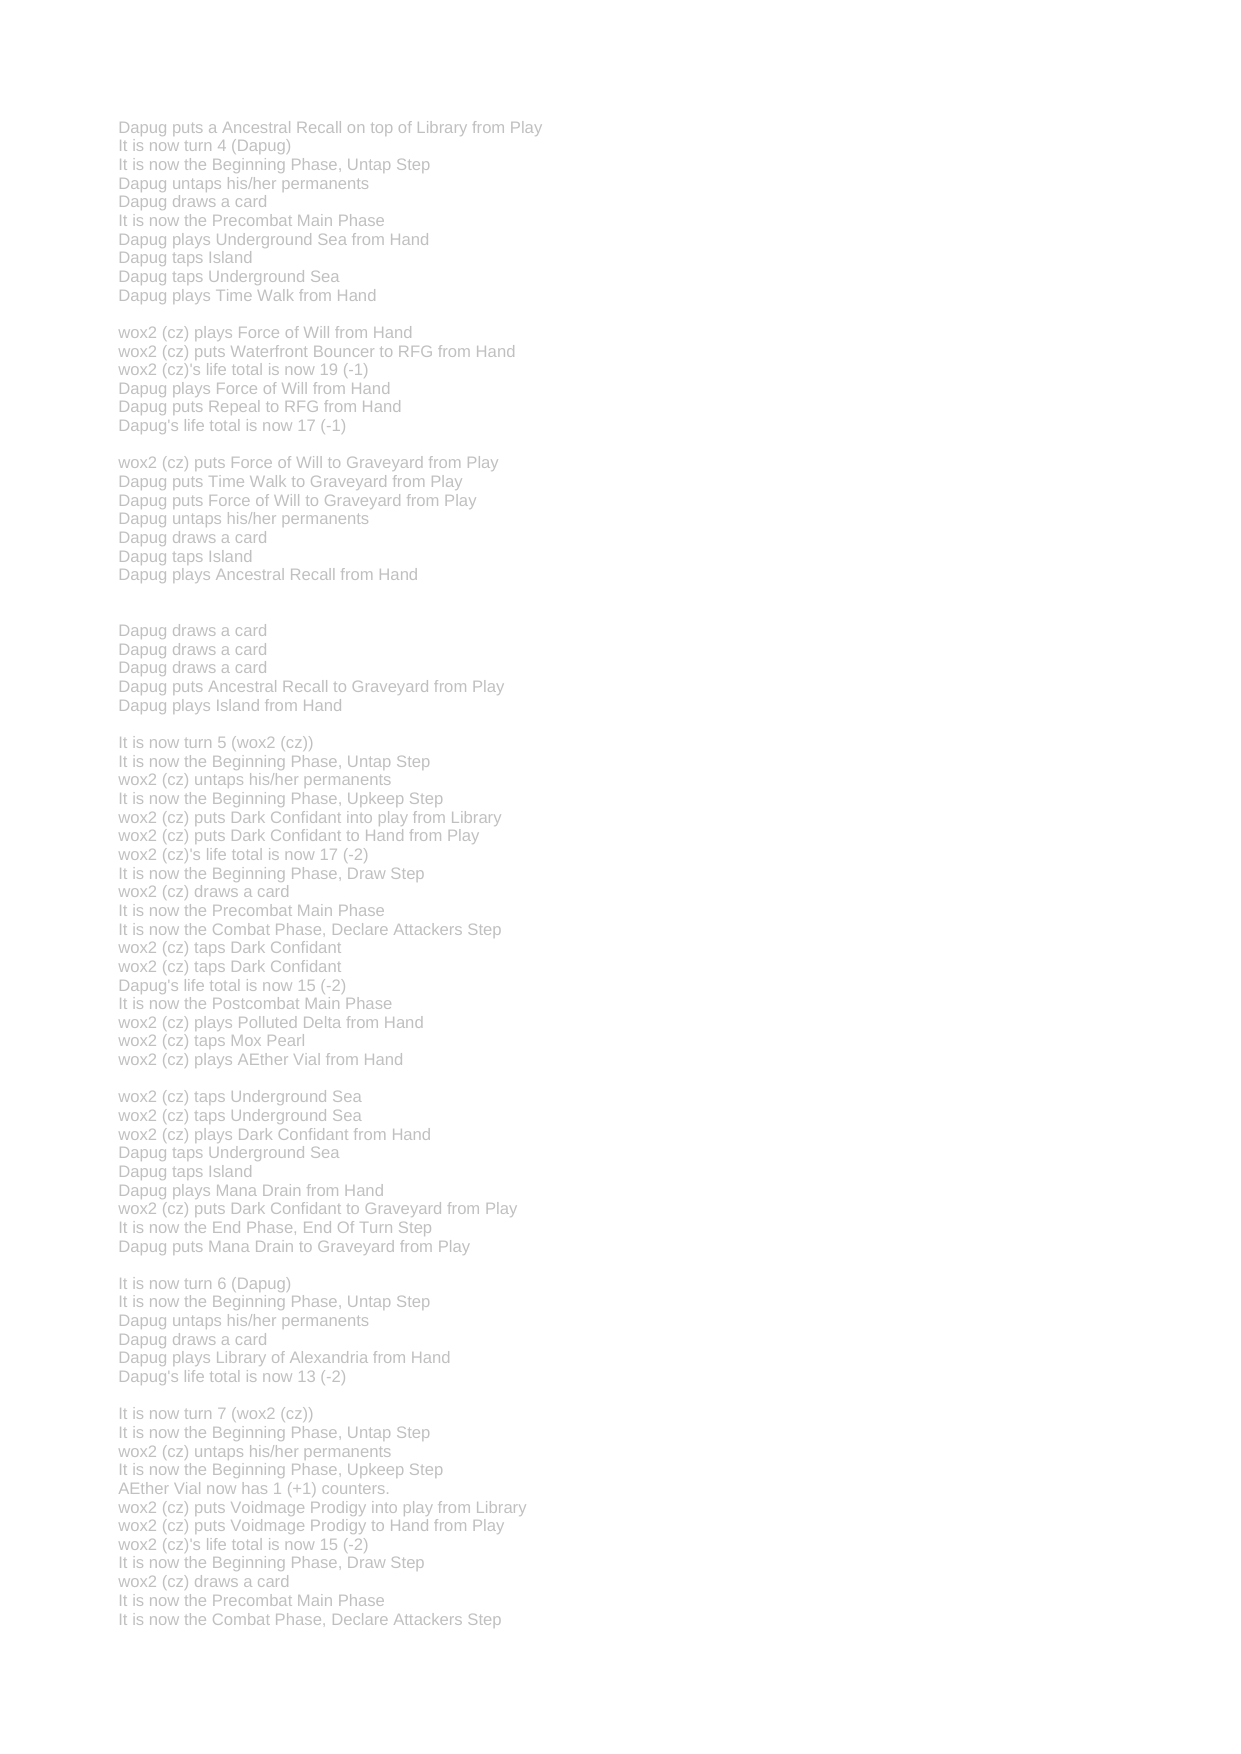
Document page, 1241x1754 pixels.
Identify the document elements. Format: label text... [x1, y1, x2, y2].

text wox2 (cz) taps Underground Sea [118, 1088, 1122, 1106]
text wox2 (cz)'s life total is now 19 (-1) [118, 361, 1122, 379]
text Dapug taps Island [118, 249, 1122, 267]
text wox2 (cz) puts Voidmage Prodigy to Hand from Play [118, 1517, 1122, 1535]
text wox2 (cz) puts Dark Confidant to Hand from Play [118, 827, 1122, 845]
text wox2 (cz)'s life total is now 17 (-2) [118, 845, 1122, 864]
text <wox2 (cz)> Ok [118, 435, 1122, 454]
text Dapug taps Island [118, 1162, 1122, 1181]
text It is now the Beginning Phase, Draw Step [118, 864, 1122, 883]
text Dapug puts Ancestral Recall to Graveyard from Play [118, 677, 1122, 696]
text Dapug puts Mana Drain to Graveyard from Play [118, 1237, 1122, 1256]
text <Dapug> Ok? [118, 304, 1122, 323]
text Dapug plays Island from Hand [118, 696, 1122, 715]
text It is now the Beginning Phase, Untap Step [118, 1293, 1122, 1311]
text Dapug draws a card [118, 193, 1122, 211]
text Dapug plays Mana Drain from Hand [118, 1181, 1122, 1199]
text Dapug draws a card [118, 622, 1122, 640]
text Dapug untaps his/her permanents [118, 1311, 1122, 1330]
text Dapug's life total is now 13 (-2) [118, 1367, 1122, 1386]
text It is now the Postcombat Main Phase [118, 994, 1122, 1013]
text Dapug's life total is now 15 (-2) [118, 976, 1122, 994]
text wox2 (cz) plays Dark Confidant from Hand [118, 1125, 1122, 1144]
text wox2 (cz) draws a card [118, 1572, 1122, 1591]
text It is now the End Phase, End Of Turn Step [118, 1218, 1122, 1237]
text Dapug plays Underground Sea from Hand [118, 230, 1122, 249]
text AEther Vial now has 1 (+1) counters. [118, 1479, 1122, 1498]
text wox2 (cz) plays AEther Vial from Hand [118, 1050, 1122, 1069]
text Dapug untaps his/her permanents [118, 174, 1122, 193]
text <Dapug> End my turn [118, 715, 1122, 733]
text Dapug taps Underground Sea [118, 1144, 1122, 1162]
text Dapug puts a Ancestral Recall on top of Library from Play [118, 118, 1122, 137]
text Dapug draws a card [118, 640, 1122, 659]
text It is now the Combat Phase, Declare Attackers Step [118, 920, 1122, 938]
text <Dapug> End my turn [118, 1386, 1122, 1405]
text It is now turn 4 (Dapug) [118, 137, 1122, 155]
text It is now turn 5 (wox2 (cz)) [118, 733, 1122, 752]
text It is now the Beginning Phase, Draw Step [118, 1554, 1122, 1572]
text It is now turn 7 (wox2 (cz)) [118, 1405, 1122, 1423]
text It is now the Precombat Main Phase [118, 1591, 1122, 1610]
text Dapug taps Island [118, 547, 1122, 566]
text <Dapug> Ok [118, 1069, 1122, 1088]
text Dapug plays Force of Will from Hand [118, 379, 1122, 398]
text It is now the Precombat Main Phase [118, 901, 1122, 920]
text Dapug plays Ancestral Recall from Hand [118, 566, 1122, 584]
text It is now the Beginning Phase, Upkeep Step [118, 789, 1122, 808]
text wox2 (cz) taps Dark Confidant [118, 938, 1122, 957]
text Dapug's life total is now 17 (-1) [118, 416, 1122, 435]
text Dapug untaps his/her permanents [118, 510, 1122, 528]
text wox2 (cz) puts Voidmage Prodigy into play from Library [118, 1498, 1122, 1517]
text Dapug taps Underground Sea [118, 267, 1122, 286]
text It is now the Beginning Phase, Untap Step [118, 155, 1122, 174]
text It is now the Precombat Main Phase [118, 211, 1122, 230]
text wox2 (cz) draws a card [118, 883, 1122, 901]
text wox2 (cz) taps Underground Sea [118, 1106, 1122, 1125]
text wox2 (cz) puts Dark Confidant into play from Library [118, 808, 1122, 827]
text It is now the Combat Phase, Declare Attackers Step [118, 1610, 1122, 1628]
text wox2 (cz)'s life total is now 15 (-2) [118, 1535, 1122, 1554]
text wox2 (cz) plays Polluted Delta from Hand [118, 1013, 1122, 1032]
text wox2 (cz) puts Waterfront Bouncer to RFG from Hand [118, 342, 1122, 361]
text It is now turn 6 (Dapug) [118, 1274, 1122, 1293]
text Dapug puts Time Walk to Graveyard from Play [118, 472, 1122, 491]
text Dapug draws a card [118, 1330, 1122, 1349]
text Dapug puts Repeal to RFG from Hand [118, 398, 1122, 416]
text wox2 (cz) taps Mox Pearl [118, 1032, 1122, 1050]
text wox2 (cz) untaps his/her permanents [118, 1442, 1122, 1461]
text <wox2 (cz)> Ok [118, 584, 1122, 603]
text Dapug plays Library of Alexandria from Hand [118, 1349, 1122, 1367]
text <Dapug> Ok? [118, 603, 1122, 622]
text Dapug draws a card [118, 659, 1122, 677]
text It is now the Beginning Phase, Untap Step [118, 752, 1122, 771]
text wox2 (cz) taps Dark Confidant [118, 957, 1122, 976]
text It is now the Beginning Phase, Untap Step [118, 1423, 1122, 1442]
text It is now the Beginning Phase, Upkeep Step [118, 1461, 1122, 1479]
text <wox2 (cz)> End my turn [118, 1256, 1122, 1274]
text wox2 (cz) plays Force of Will from Hand [118, 323, 1122, 342]
text Dapug draws a card [118, 528, 1122, 547]
text wox2 (cz) puts Force of Will to Graveyard from Play [118, 454, 1122, 472]
text Dapug plays Time Walk from Hand [118, 286, 1122, 304]
text wox2 (cz) puts Dark Confidant to Graveyard from Play [118, 1199, 1122, 1218]
text wox2 (cz) untaps his/her permanents [118, 771, 1122, 789]
text Dapug puts Force of Will to Graveyard from Play [118, 491, 1122, 510]
